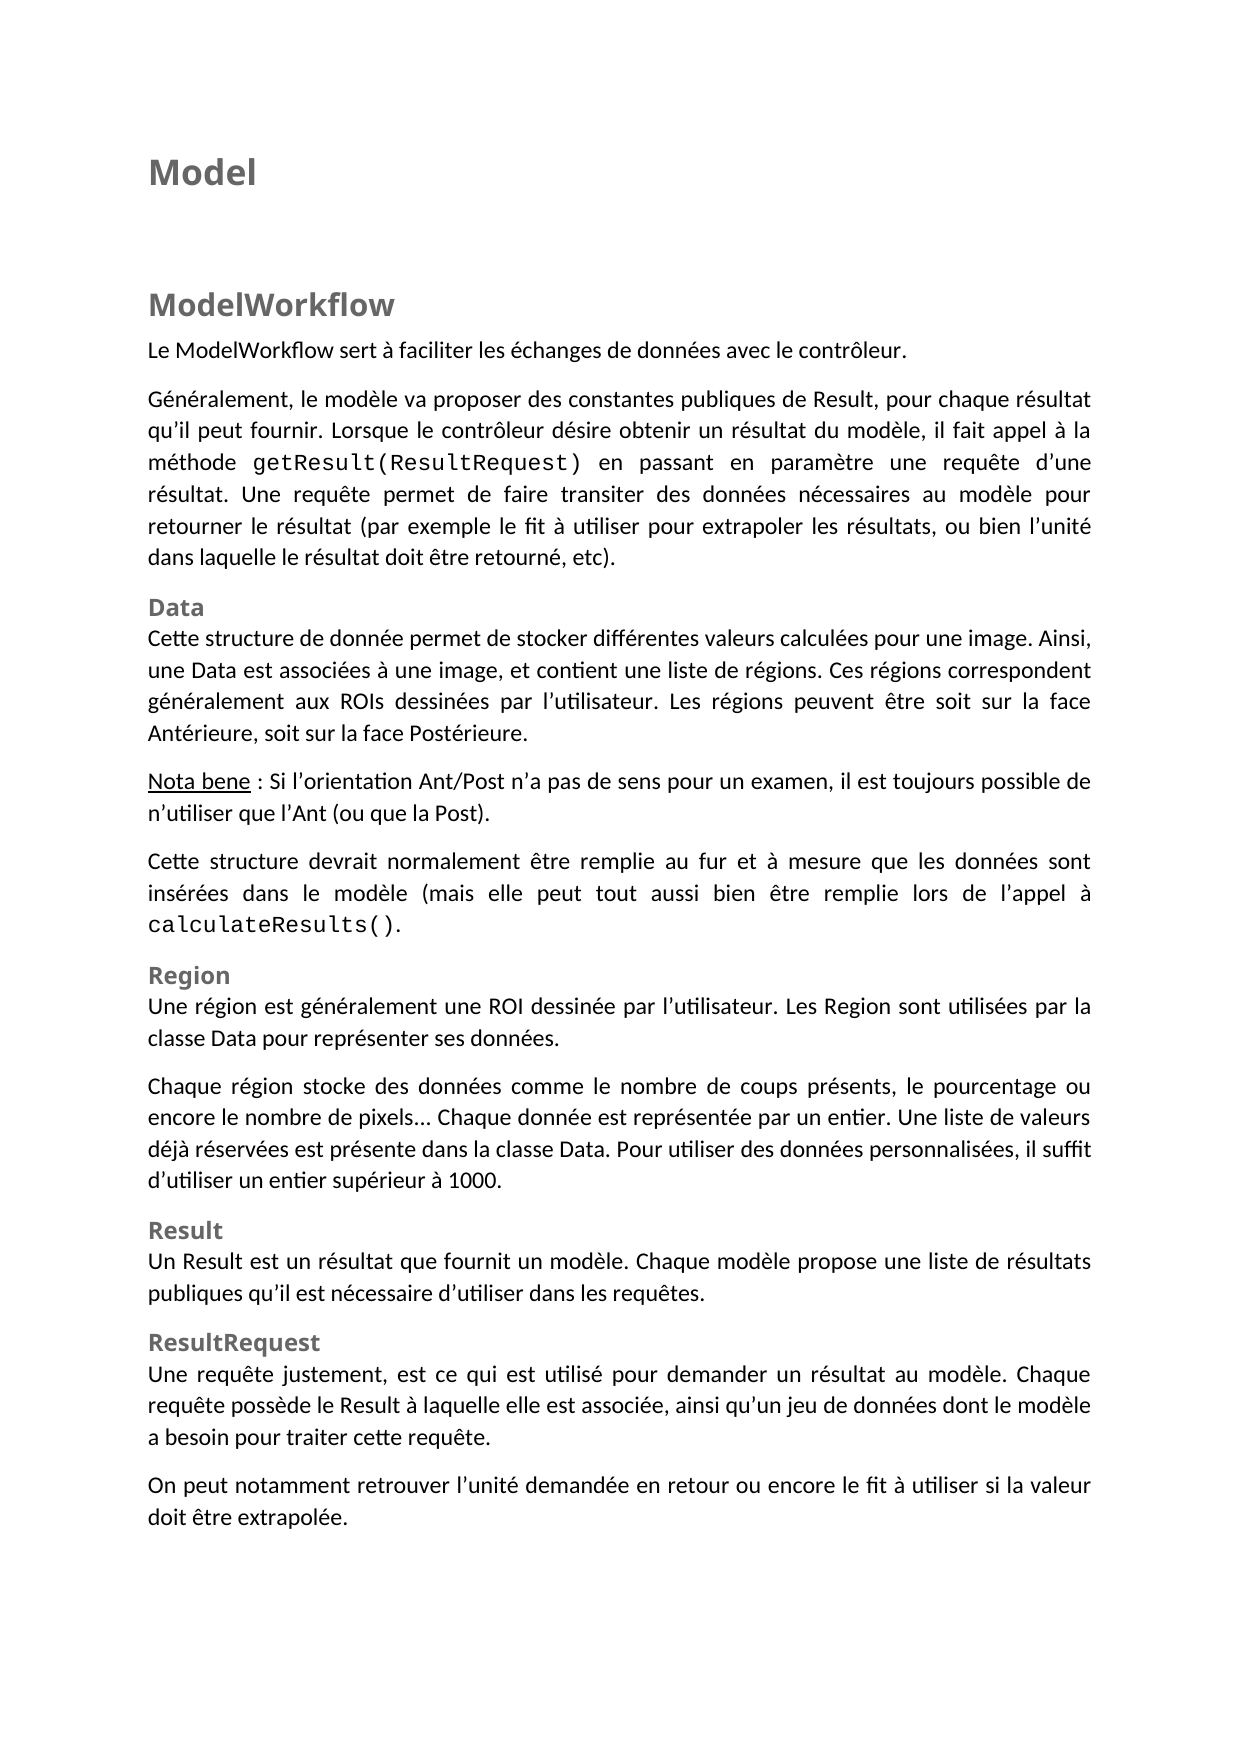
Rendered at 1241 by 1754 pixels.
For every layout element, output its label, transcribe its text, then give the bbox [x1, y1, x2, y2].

text Chaque région stocke des données comme le nombre de coups présents, le pourcentage ou encore le nombre de pixels... Chaque donnée est représentée par un entier. Une liste de valeurs déjà réservées est présente dans la classe Data. Pour utiliser des données personnalisées, il suffit d’utiliser un entier supérieur à 1000. [148, 1071, 1093, 1195]
subtitle Model [148, 148, 1093, 196]
text Cette structure devrait normalement être remplie au fur et à mesure que les données sont insérées dans le modèle (mais elle peut tout aussi bien être remplie lors de l’appel à calculateResults(). [148, 846, 1093, 939]
text Cette structure de donnée permet de stocker différentes valeurs calculées pour une image. Ainsi, une Data est associées à une image, et contient une liste de régions. Ces régions correspondent généralement aux ROIs dessinées par l’utilisateur. Les régions peuvent être soit sur la face Antérieure, soit sur la face Postérieure. [148, 623, 1093, 747]
text Nota bene : Si l’orientation Ant/Post n’a pas de sens pour un examen, il est toujours possible de n’utiliser que l’Ant (ou que la Post). [148, 766, 1093, 827]
subtitle Data [148, 591, 1093, 623]
text Un Result est un résultat que fournit un modèle. Chaque modèle propose une liste de résultats publiques qu’il est nécessaire d’utiliser dans les requêtes. [148, 1246, 1093, 1307]
subtitle Region [148, 958, 1093, 991]
text On peut notamment retrouver l’unité demandée en retour ou encore le fit à utiliser si la valeur doit être extrapolée. [148, 1470, 1093, 1531]
subtitle Result [148, 1214, 1093, 1246]
subtitle ResultRequest [148, 1326, 1093, 1359]
text Le ModelWorkflow sert à faciliter les échanges de données avec le contrôleur. [148, 336, 1093, 365]
subtitle ModelWorkflow [148, 283, 1093, 326]
text Généralement, le modèle va proposer des constantes publiques de Result, pour chaque résultat qu’il peut fournir. Lorsque le contrôleur désire obtenir un résultat du modèle, il fait appel à la méthode getResult(ResultRequest) en passant en paramètre une requête d’une résultat. Une requête permet de faire transiter des données nécessaires au modèle pour retourner le résultat (par exemple le fit à utiliser pour extrapoler les résultats, ou bien l’unité dans laquelle le résultat doit être retourné, etc). [148, 384, 1093, 572]
text Une région est généralement une ROI dessinée par l’utilisateur. Les Region sont utilisées par la classe Data pour représenter ses données. [148, 991, 1093, 1052]
text Une requête justement, est ce qui est utilisé pour demander un résultat au modèle. Chaque requête possède le Result à laquelle elle est associée, ainsi qu’un jeu de données dont le modèle a besoin pour traiter cette requête. [148, 1359, 1093, 1451]
